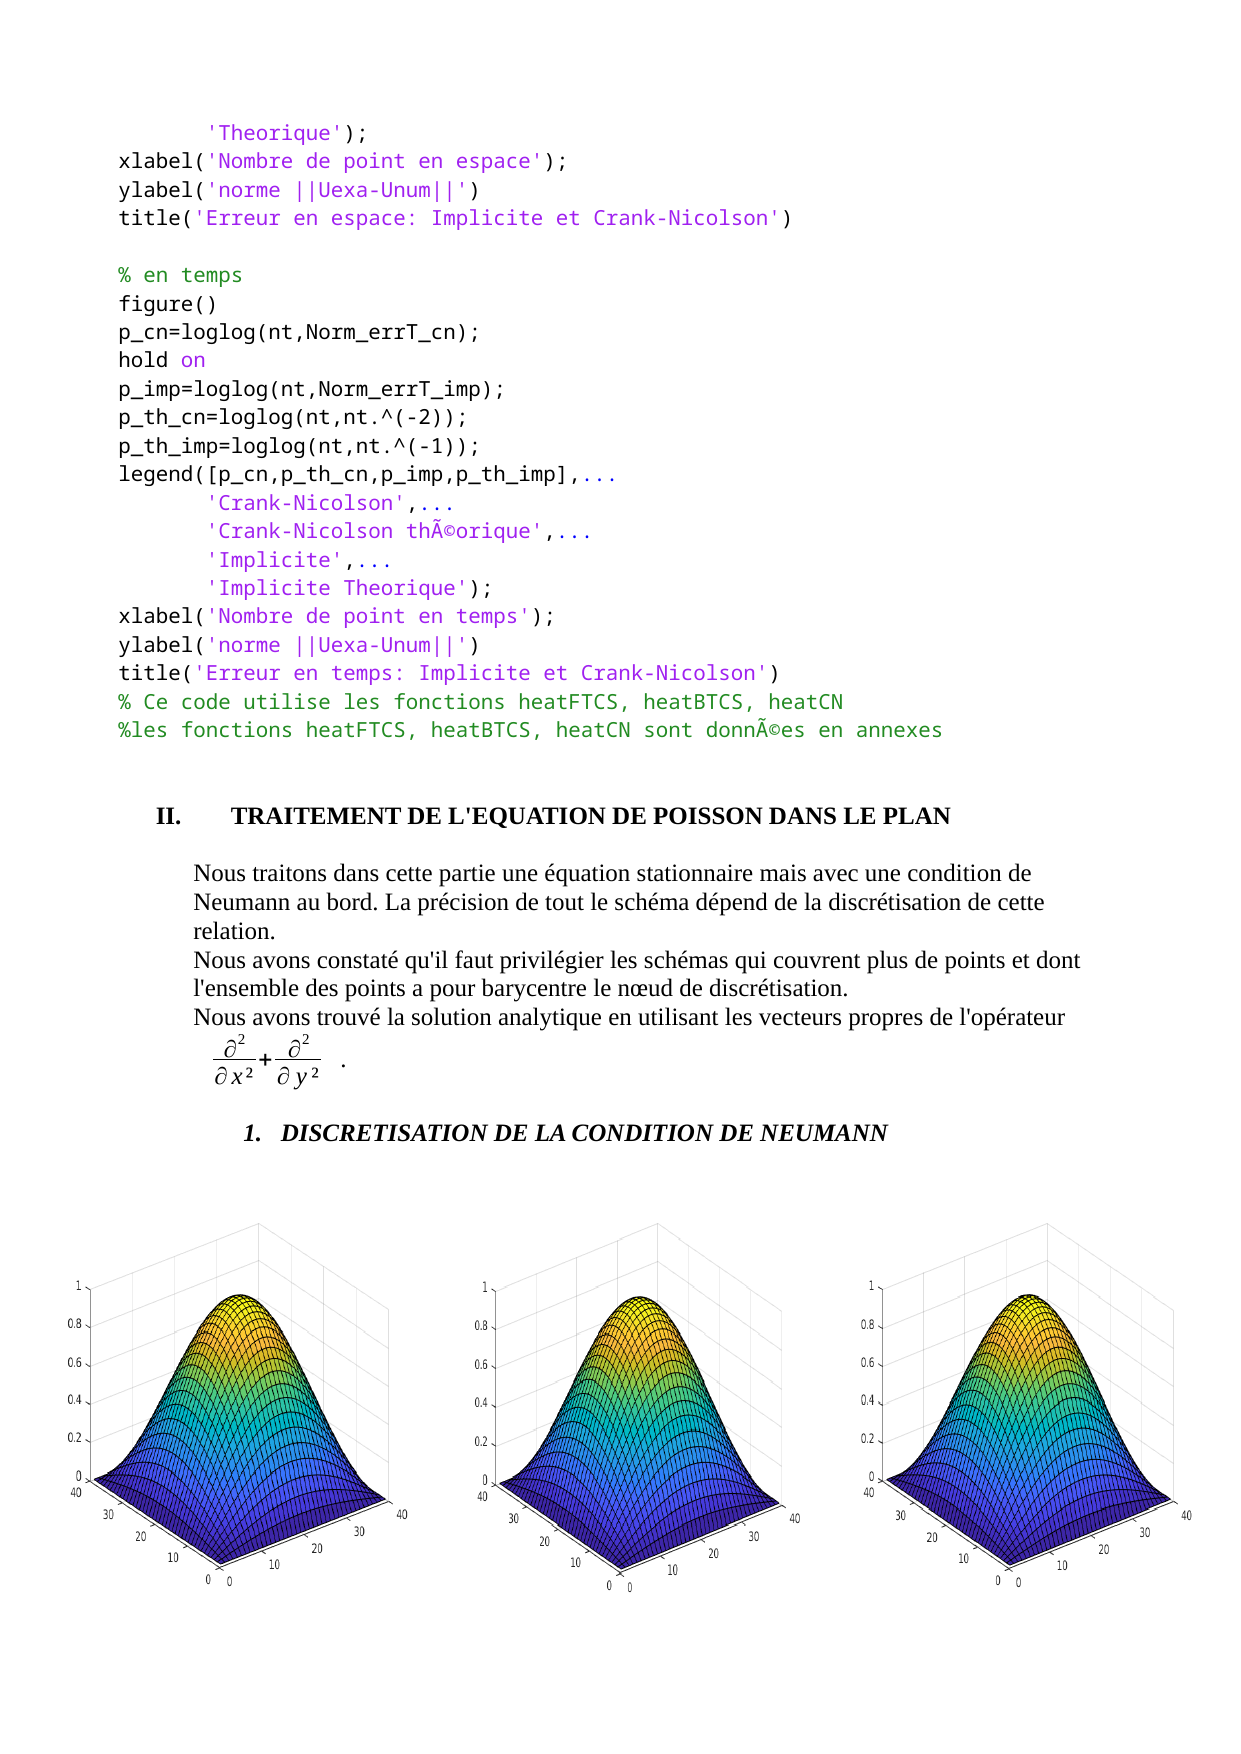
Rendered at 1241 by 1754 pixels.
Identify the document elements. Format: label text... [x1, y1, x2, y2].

text hold on [118, 346, 1122, 374]
list DISCRETISATION DE LA CONDITION DE NEUMANN [243, 1118, 1122, 1147]
text title('Erreur en temps: Implicite et Crank-Nicolson') [118, 658, 1122, 687]
text 'Crank-Nicolson',... [118, 488, 1122, 516]
text p_cn=loglog(nt,Norm_errT_cn); [118, 317, 1122, 346]
text % en temps [118, 260, 1122, 289]
text % Ce code utilise les fonctions heatFTCS, heatBTCS, heatCN [118, 687, 1122, 715]
text p_imp=loglog(nt,Norm_errT_imp); [118, 374, 1122, 402]
text ylabel('norme ||Uexa-Unum||') [118, 175, 1122, 203]
text 'Theorique'); [118, 118, 1122, 147]
text 'Crank-Nicolson thÃ©orique',... [118, 516, 1122, 545]
text 'Implicite Theorique'); [118, 573, 1122, 602]
text p_th_cn=loglog(nt,nt.^(-2)); [118, 402, 1122, 431]
list Nous avons trouvé la solution analytique en utilisant les vecteurs propres de l'opérateur [156, 1002, 1122, 1031]
text ylabel('norme ||Uexa-Unum||') [118, 630, 1122, 658]
list Nous avons constaté qu'il faut privilégier les schémas qui couvrent plus de points et dont l'ensemble des points a pour barycentre le nœud de discrétisation. [156, 945, 1122, 1002]
text title('Erreur en espace: Implicite et Crank-Nicolson') [118, 203, 1122, 232]
list . [156, 1031, 1122, 1090]
picture [833, 1192, 1209, 1616]
text legend([p_cn,p_th_cn,p_imp,p_th_imp],... [118, 459, 1122, 488]
text p_th_imp=loglog(nt,nt.^(-1)); [118, 431, 1122, 459]
text 'Implicite',... [118, 545, 1122, 573]
text xlabel('Nombre de point en temps'); [118, 602, 1122, 630]
text xlabel('Nombre de point en espace'); [118, 147, 1122, 175]
picture [39, 1192, 424, 1615]
text figure() [118, 289, 1122, 317]
picture [447, 1192, 817, 1621]
list Nous traitons dans cette partie une équation stationnaire mais avec une condition de Neumann au bord. La précision de tout le schéma dépend de la discrétisation de cette relation. [156, 858, 1122, 945]
text %les fonctions heatFTCS, heatBTCS, heatCN sont donnÃ©es en annexes [118, 715, 1122, 744]
list TRAITEMENT DE L'EQUATION DE POISSON DANS LE PLAN [156, 801, 1122, 830]
